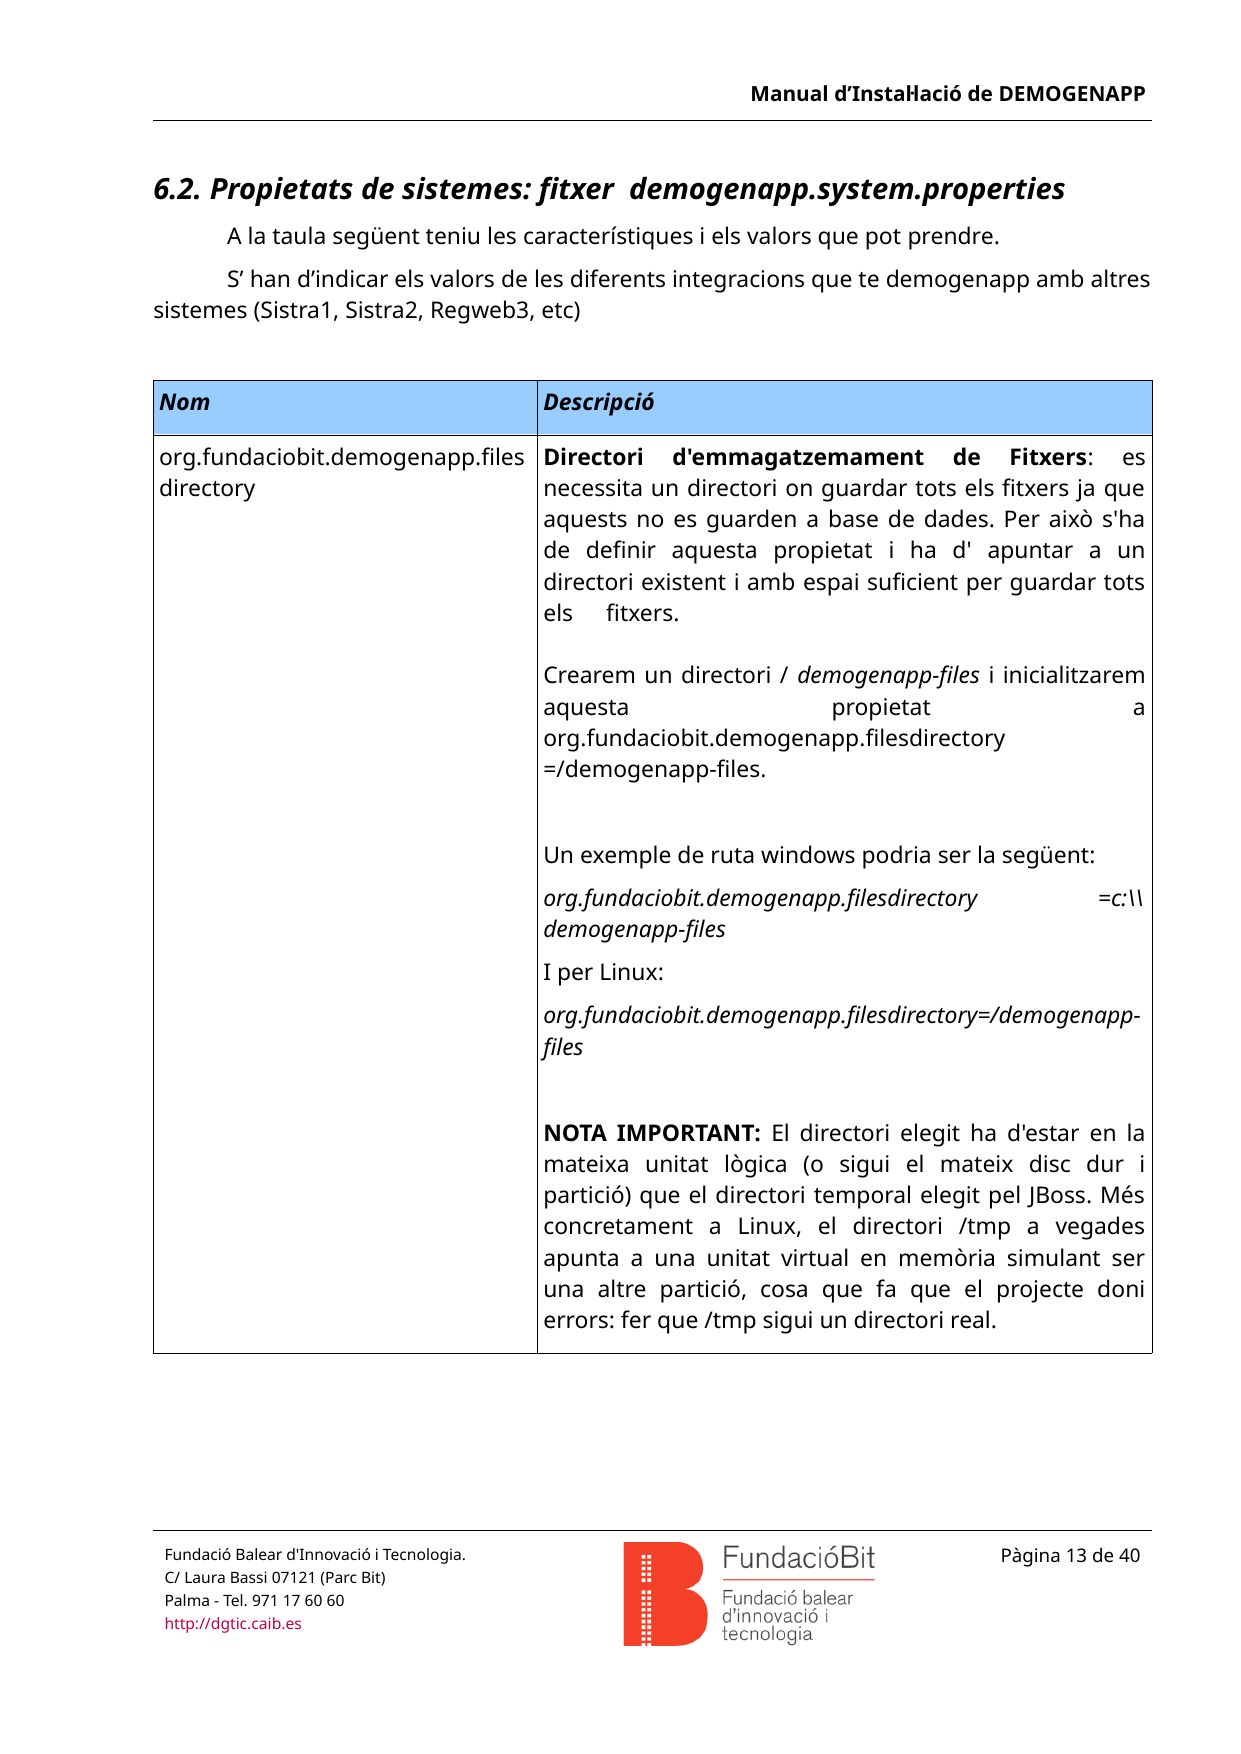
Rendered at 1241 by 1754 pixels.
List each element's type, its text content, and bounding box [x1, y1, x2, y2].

subtitle Propietats de sistemes: fitxer demogenapp.system.properties [153, 168, 1152, 208]
table_header Descripció [538, 381, 1152, 434]
text A la taula següent teniu les característiques i els valors que pot prendre. [153, 220, 1152, 251]
table_cell org.fundaciobit.demogenapp.filesdirectory [154, 436, 537, 1353]
table_cell Directori d'emmagatzemament de Fitxers: es necessita un directori on guardar tots els fitxers ja que aquests no es guarden a base de dades. Per això s'ha de definir aquesta propietat i ha d' apuntar a un directori existent i amb espai suficient per guardar tots els fitxers. Crearem un directori / demogenapp-files i inicialitzarem aquesta propietat a org.fundaciobit.demogenapp.filesdirectory =/demogenapp-files. Un exemple de ruta windows podria ser la següent: org.fundaciobit.demogenapp.filesdirectory =c:\\demogenapp-files I per Linux: org.fundaciobit.demogenapp.filesdirectory=/demogenapp-files NOTA IMPORTANT: El directori elegit ha d'estar en la mateixa unitat lògica (o sigui el mateix disc dur i partició) que el directori temporal elegit pel JBoss. Més concretament a Linux, el directori /tmp a vegades apunta a una unitat virtual en memòria simulant ser una altre partició, cosa que fa que el projecte doni errors: fer que /tmp sigui un directori real. [538, 436, 1152, 1353]
picture [623, 1542, 875, 1646]
table_header Nom [154, 381, 537, 434]
text S’ han d’indicar els valors de les diferents integracions que te demogenapp amb altres sistemes (Sistra1, Sistra2, Regweb3, etc) [153, 263, 1152, 325]
